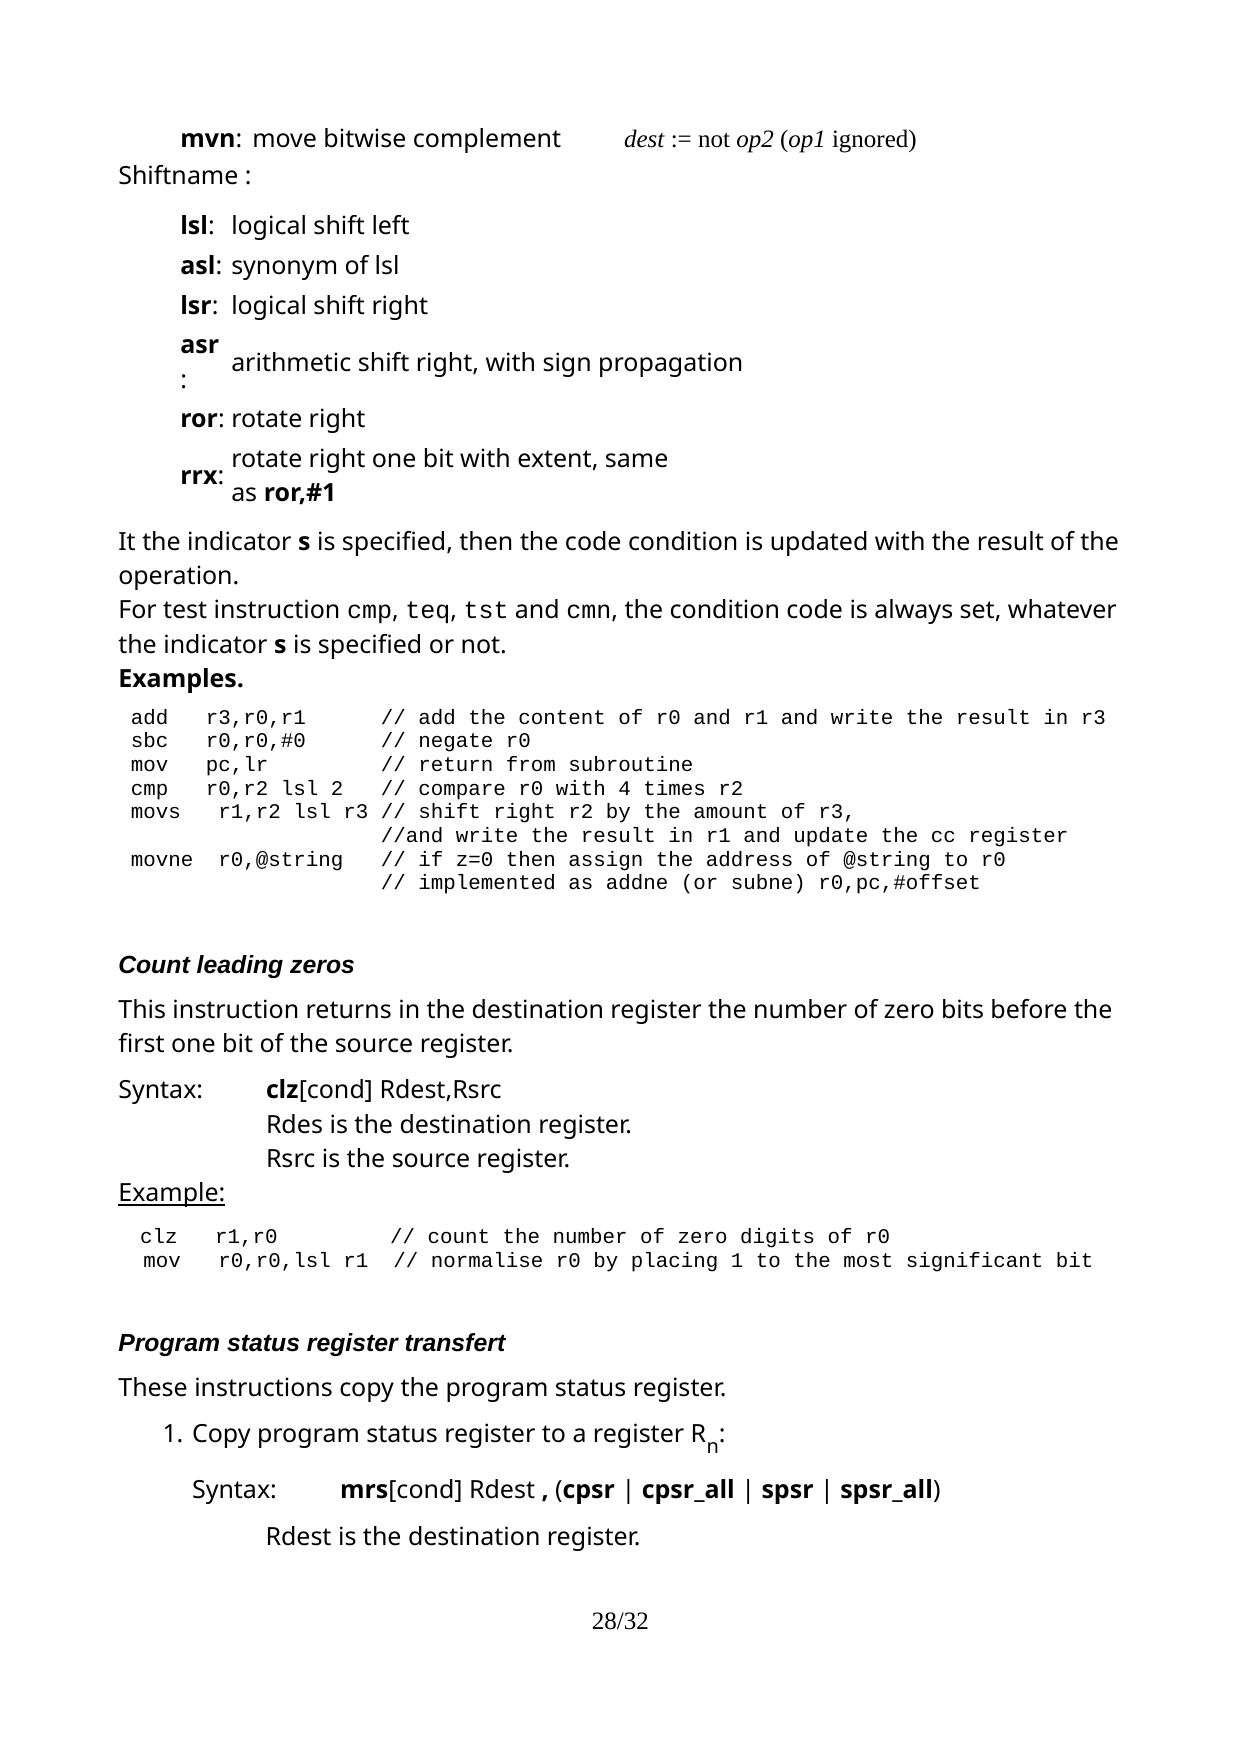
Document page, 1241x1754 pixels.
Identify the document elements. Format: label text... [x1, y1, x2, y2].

table_cell rotate right one bit with extent, same as ror,#1 [228, 438, 766, 512]
table_cell dest := not op2 (op1 ignored) [621, 118, 980, 158]
text movne r0,@string // if z=0 then assign the address of @string to r0 [118, 849, 1122, 872]
text This instruction returns in the destination register the number of zero bits before the first one bit of the source register. [118, 991, 1122, 1059]
table_cell asr: [177, 324, 228, 398]
text cmp r0,r2 lsl 2 // compare r0 with 4 times r2 [118, 778, 1122, 801]
table_cell asl: [177, 245, 228, 284]
subtitle Rdes is the destination register. [118, 1107, 1122, 1141]
table_cell lsr: [177, 284, 228, 324]
table_cell move bitwise complement [249, 118, 621, 158]
text add r3,r0,r1 // add the content of r0 and r1 and write the result in r3 [118, 707, 1122, 730]
text Shiftname : [118, 158, 1122, 192]
text It the indicator s is specified, then the code condition is updated with the result of the operation. For test instruction cmp, teq, tst and cmn, the condition code is always set, whatever the indicator s is specified or not. Examples. [118, 524, 1122, 694]
table_cell mvn: [177, 118, 249, 158]
list Rdest is the destination register. [236, 1519, 1122, 1553]
list Copy program status register to a register Rn: [162, 1416, 1122, 1459]
table_header logical shift left [228, 205, 766, 244]
text mov pc,lr // return from subroutine [118, 754, 1122, 778]
list Syntax: mrs[cond] Rdest , (cpsr | cpsr_all | spsr | spsr_all) [162, 1472, 1122, 1506]
table_cell ror: [177, 398, 228, 438]
text Example: [118, 1175, 1122, 1209]
text movs r1,r2 lsl r3 // shift right r2 by the amount of r3, [118, 801, 1122, 825]
table_cell logical shift right [228, 284, 766, 324]
subtitle Program status register transfert [118, 1328, 1122, 1357]
text // implemented as addne (or subne) r0,pc,#offset [118, 872, 1122, 896]
text Syntax: clz[cond] Rdest,Rsrc [118, 1072, 1122, 1106]
table_cell rotate right [228, 398, 766, 438]
table_cell synonym of lsl [228, 245, 766, 284]
text clz r1,r0 // count the number of zero digits of r0 [118, 1221, 1122, 1250]
text //and write the result in r1 and update the cc register [118, 825, 1122, 849]
table_cell rrx: [177, 438, 228, 512]
subtitle Rsrc is the source register. [118, 1141, 1122, 1175]
text mov r0,r0,lsl r1 // normalise r0 by placing 1 to the most significant bit [118, 1250, 1122, 1274]
text These instructions copy the program status register. [118, 1369, 1122, 1403]
text sbc r0,r0,#0 // negate r0 [118, 730, 1122, 754]
table_header lsl: [177, 205, 228, 244]
table_cell arithmetic shift right, with sign propagation [228, 324, 766, 398]
subtitle Count leading zeros [118, 950, 1122, 979]
